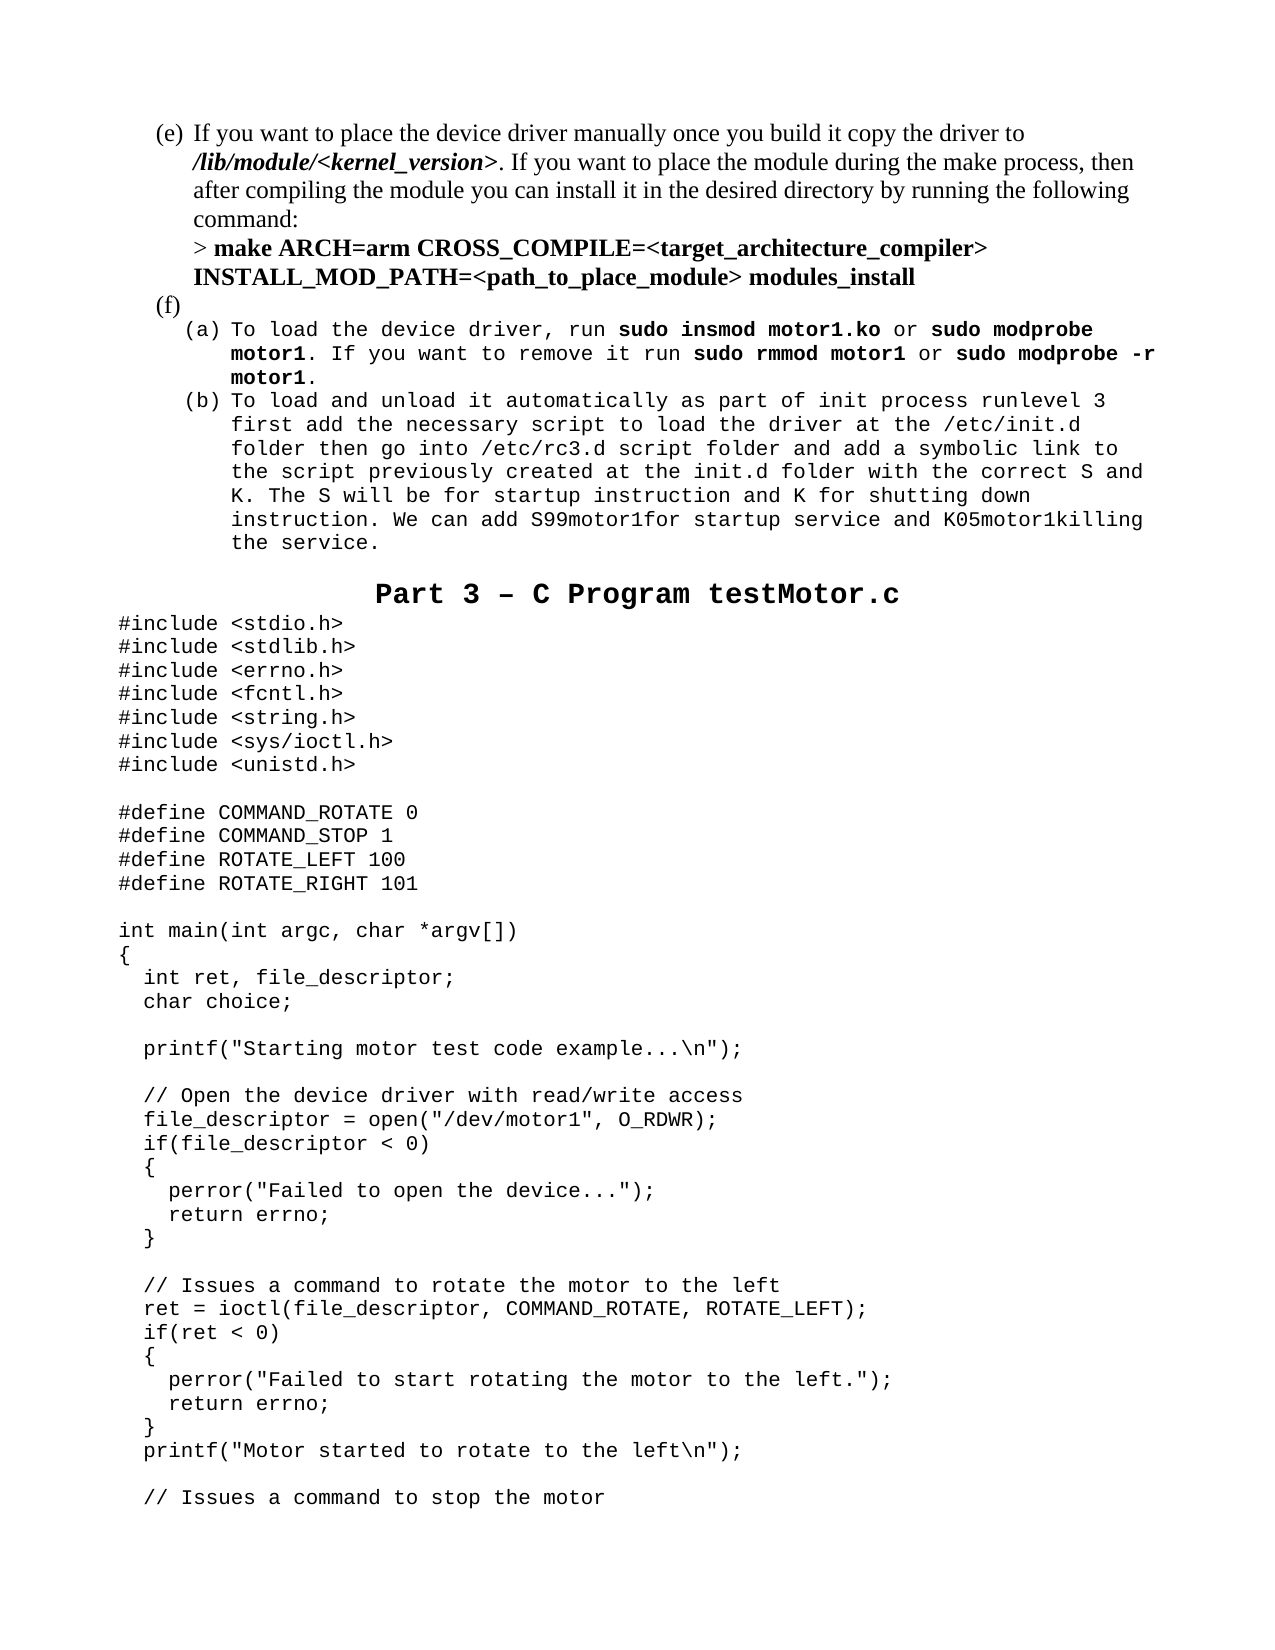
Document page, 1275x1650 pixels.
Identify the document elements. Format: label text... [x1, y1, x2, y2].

text Part 3 – C Program testMotor.c [118, 579, 1157, 612]
text return errno; [118, 1204, 1157, 1227]
list If you want to place the device driver manually once you build it copy the driver to /lib/module/<kernel_version>. If you want to place the module during the make process, then after compiling the module you can install it in the desired directory by running the following command: [156, 118, 1157, 233]
text { [118, 1156, 1157, 1180]
text printf("Starting motor test code example...\n"); [118, 1038, 1157, 1062]
text file_descriptor = open("/dev/motor1", O_RDWR); [118, 1109, 1157, 1133]
text { [118, 1346, 1157, 1369]
text #include <fcntl.h> [118, 683, 1157, 707]
text #include <errno.h> [118, 660, 1157, 683]
text #define COMMAND_STOP 1 [118, 825, 1157, 849]
text printf("Motor started to rotate to the left\n"); [118, 1440, 1157, 1464]
text if(ret < 0) [118, 1322, 1157, 1346]
text } [118, 1227, 1157, 1251]
text #define COMMAND_ROTATE 0 [118, 802, 1157, 825]
text #include <string.h> [118, 707, 1157, 731]
list > make ARCH=arm CROSS_COMPILE=<target_architecture_compiler> INSTALL_MOD_PATH=<path_to_place_module> modules_install [156, 233, 1157, 291]
text perror("Failed to open the device..."); [118, 1180, 1157, 1204]
text #define ROTATE_LEFT 100 [118, 849, 1157, 873]
text #include <unistd.h> [118, 754, 1157, 778]
text #include <stdio.h> [118, 612, 1157, 636]
text int ret, file_descriptor; [118, 967, 1157, 991]
list To load and unload it automatically as part of init process runlevel 3 first add the necessary script to load the driver at the /etc/init.d folder then go into /etc/rc3.d script folder and add a symbolic link to the script previously created at the init.d folder with the correct S and K. The S will be for startup instruction and K for shutting down instruction. We can add S99motor1for startup service and K05motor1killing the service. [184, 390, 1157, 556]
text } [118, 1416, 1157, 1440]
text ret = ioctl(file_descriptor, COMMAND_ROTATE, ROTATE_LEFT); [118, 1298, 1157, 1322]
text // Issues a command to rotate the motor to the left [118, 1274, 1157, 1298]
list To load the device driver, run sudo insmod motor1.ko or sudo modprobe motor1. If you want to remove it run sudo rmmod motor1 or sudo modprobe -r motor1. [184, 319, 1157, 390]
text char choice; [118, 991, 1157, 1014]
text #define ROTATE_RIGHT 101 [118, 873, 1157, 896]
text #include <stdlib.h> [118, 636, 1157, 660]
text return errno; [118, 1393, 1157, 1416]
text if(file_descriptor < 0) [118, 1133, 1157, 1156]
text #include <sys/ioctl.h> [118, 731, 1157, 754]
text // Issues a command to stop the motor [118, 1487, 1157, 1511]
text // Open the device driver with read/write access [118, 1085, 1157, 1109]
text perror("Failed to start rotating the motor to the left."); [118, 1369, 1157, 1393]
text int main(int argc, char *argv[]) [118, 920, 1157, 943]
text { [118, 943, 1157, 967]
